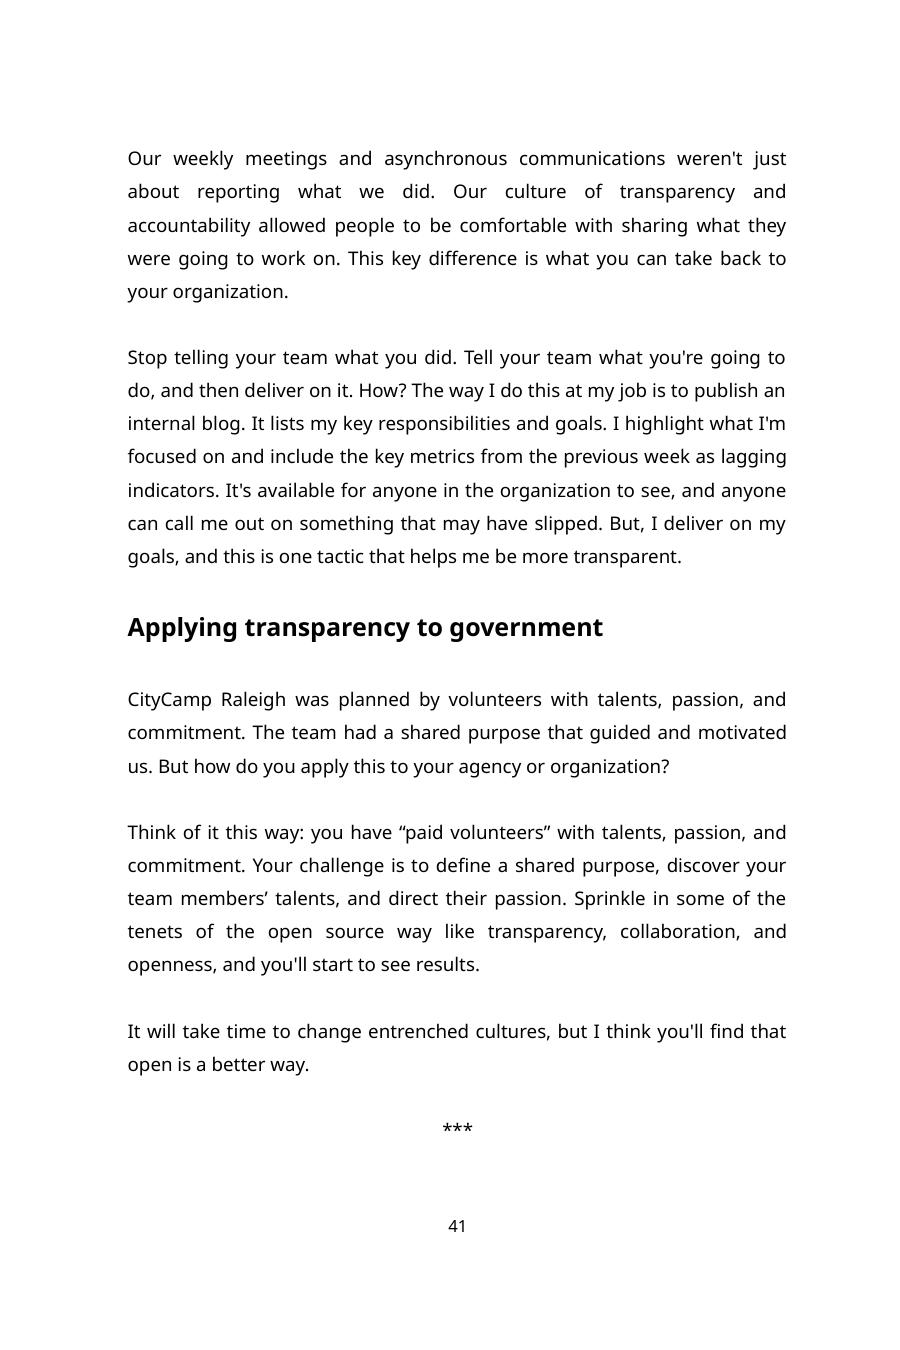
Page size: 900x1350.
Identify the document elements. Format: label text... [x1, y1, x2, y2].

subtitle Applying transparency to government [127, 609, 787, 643]
text Stop telling your team what you did. Tell your team what you're going to do, and then deliver on it. How? The way I do this at my job is to publish an internal blog. It lists my key responsibilities and goals. I highlight what I'm focused on and include the key metrics from the previous week as lagging indicators. It's available for anyone in the organization to see, and anyone can call me out on something that may have slipped. But, I deliver on my goals, and this is one tactic that helps me be more transparent. [127, 344, 787, 569]
text CityCamp Raleigh was planned by volunteers with talents, passion, and commitment. The team had a shared purpose that guided and motivated us. But how do you apply this to your agency or organization? [127, 687, 787, 778]
text Our weekly meetings and asynchronous communications weren't just about reporting what we did. Our culture of transparency and accountability allowed people to be comfortable with sharing what they were going to work on. This key difference is what you can take back to your organization. [127, 146, 787, 304]
text It will take time to change entrenched cultures, but I think you'll find that open is a better way. [127, 1018, 787, 1077]
text *** [127, 1117, 787, 1143]
text Think of it this way: you have “paid volunteers” with talents, passion, and commitment. Your challenge is to define a shared purpose, discover your team members’ talents, and direct their passion. Sprinkle in some of the tenets of the open source way like transparency, collaboration, and openness, and you'll start to see results. [127, 819, 787, 977]
